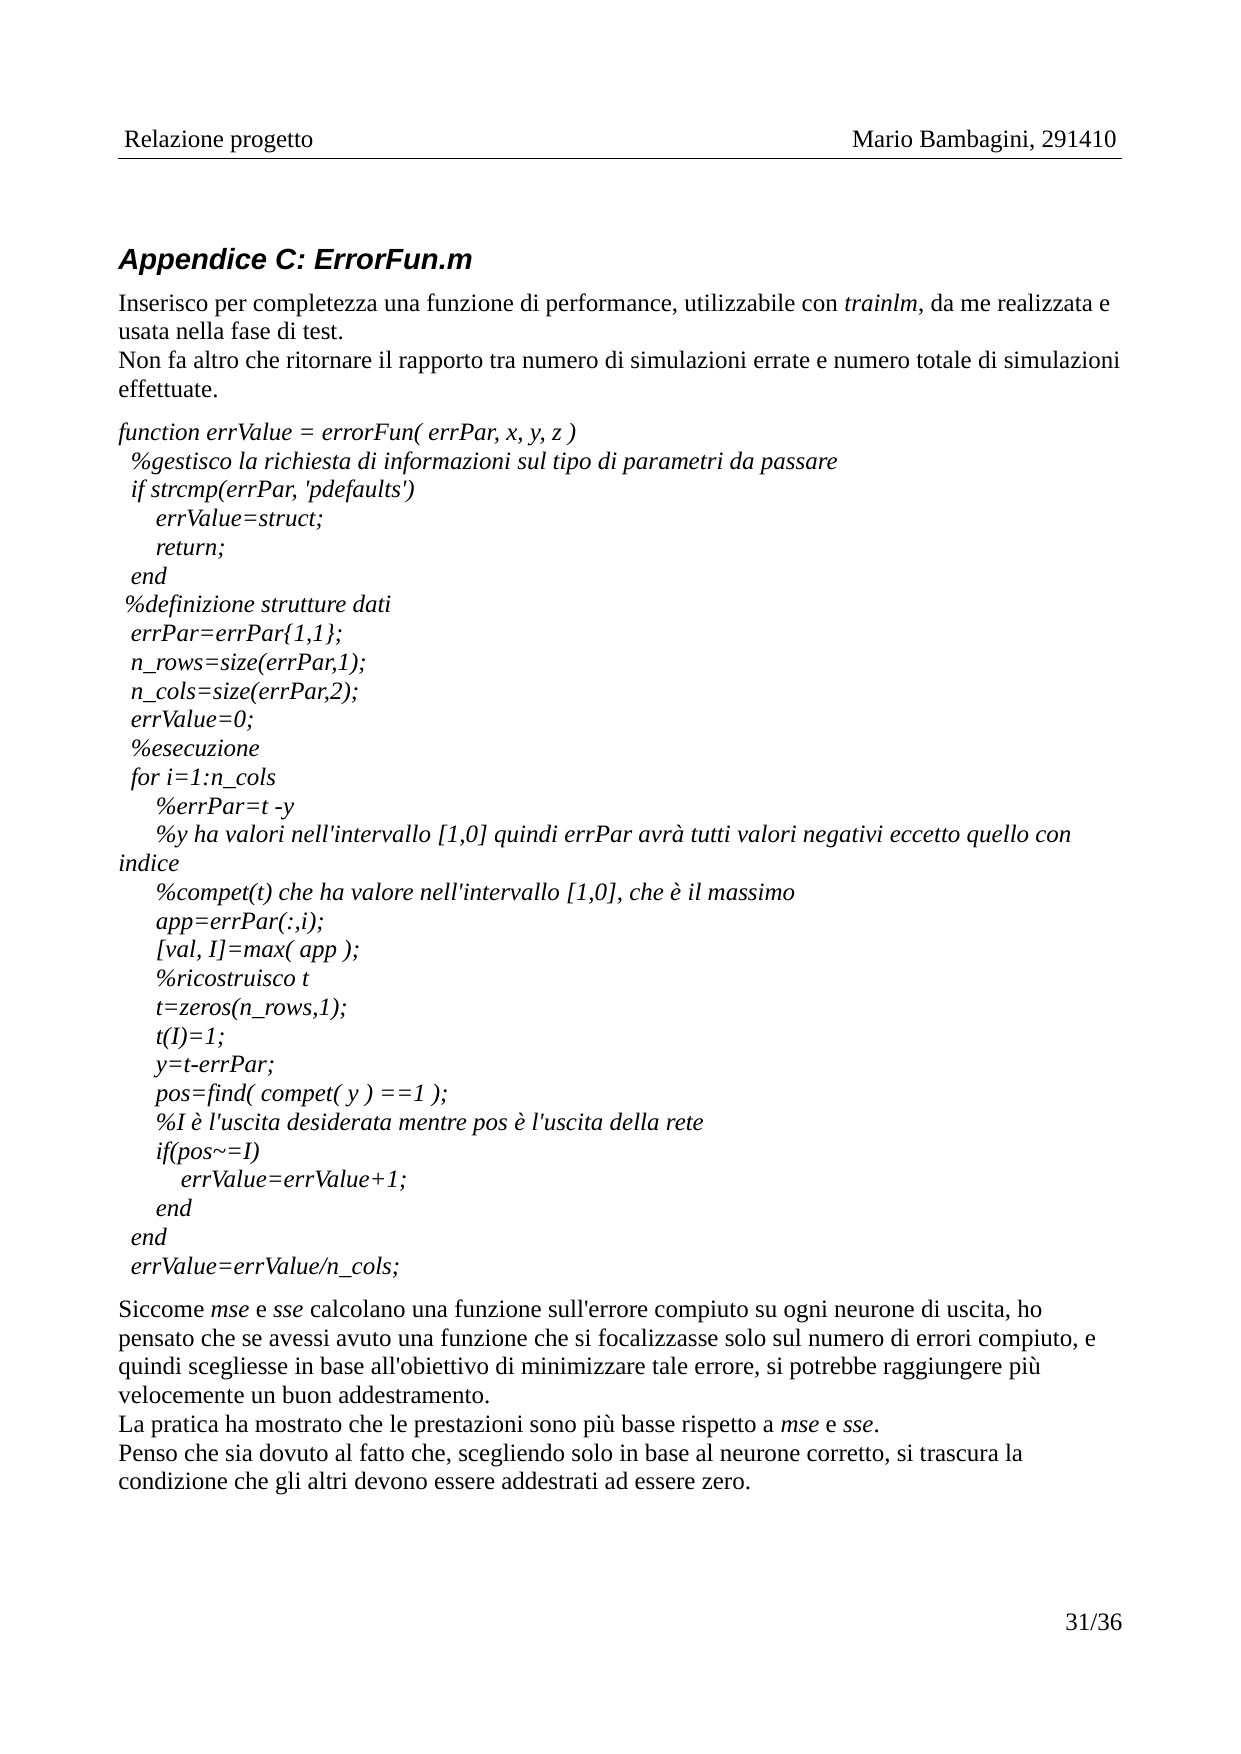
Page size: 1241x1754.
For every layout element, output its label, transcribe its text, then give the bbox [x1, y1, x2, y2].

text errValue=errValue+1; [118, 1164, 1122, 1193]
text app=errPar(:,i); [118, 906, 1122, 934]
text %y ha valori nell'intervallo [1,0] quindi errPar avrà tutti valori negativi eccetto quello con indice [118, 819, 1122, 877]
text n_rows=size(errPar,1); [118, 647, 1122, 676]
text Penso che sia dovuto al fatto che, scegliendo solo in base al neurone corretto, si trascura la condizione che gli altri devono essere addestrati ad essere zero. [118, 1438, 1122, 1495]
text Inserisco per completezza una funzione di performance, utilizzabile con trainlm, da me realizzata e usata nella fase di test. [118, 288, 1122, 345]
text %ricostruisco t [118, 963, 1122, 992]
text errValue=struct; [118, 503, 1122, 532]
text for i=1:n_cols [118, 762, 1122, 791]
text Non fa altro che ritornare il rapporto tra numero di simulazioni errate e numero totale di simulazioni effettuate. [118, 345, 1122, 403]
text %I è l'uscita desiderata mentre pos è l'uscita della rete [118, 1107, 1122, 1136]
text [val, I]=max( app ); [118, 934, 1122, 963]
text %errPar=t -y [118, 791, 1122, 819]
text Siccome mse e sse calcolano una funzione sull'errore compiuto su ogni neurone di uscita, ho pensato che se avessi avuto una funzione che si focalizzasse solo sul numero di errori compiuto, e quindi scegliesse in base all'obiettivo di minimizzare tale errore, si potrebbe raggiungere più velocemente un buon addestramento. [118, 1294, 1122, 1409]
text return; [118, 532, 1122, 561]
subtitle Appendice C: ErrorFun.m [118, 242, 1122, 275]
text pos=find( compet( y ) ==1 ); [118, 1078, 1122, 1107]
text t(I)=1; [118, 1021, 1122, 1049]
text La pratica ha mostrato che le prestazioni sono più basse rispetto a mse e sse. [118, 1409, 1122, 1438]
text %esecuzione [118, 733, 1122, 762]
text y=t-errPar; [118, 1049, 1122, 1078]
text errValue=errValue/n_cols; [118, 1251, 1122, 1279]
text %definizione strutture dati [118, 589, 1122, 618]
text if strcmp(errPar, 'pdefaults') [118, 474, 1122, 503]
text t=zeros(n_rows,1); [118, 992, 1122, 1021]
text errValue=0; [118, 704, 1122, 733]
text errPar=errPar{1,1}; [118, 618, 1122, 647]
text end [118, 1222, 1122, 1251]
text function errValue = errorFun( errPar, x, y, z ) [118, 417, 1122, 446]
text %compet(t) che ha valore nell'intervallo [1,0], che è il massimo [118, 877, 1122, 906]
text %gestisco la richiesta di informazioni sul tipo di parametri da passare [118, 446, 1122, 474]
text n_cols=size(errPar,2); [118, 676, 1122, 704]
text end [118, 1193, 1122, 1222]
text end [118, 561, 1122, 589]
text if(pos~=I) [118, 1136, 1122, 1164]
